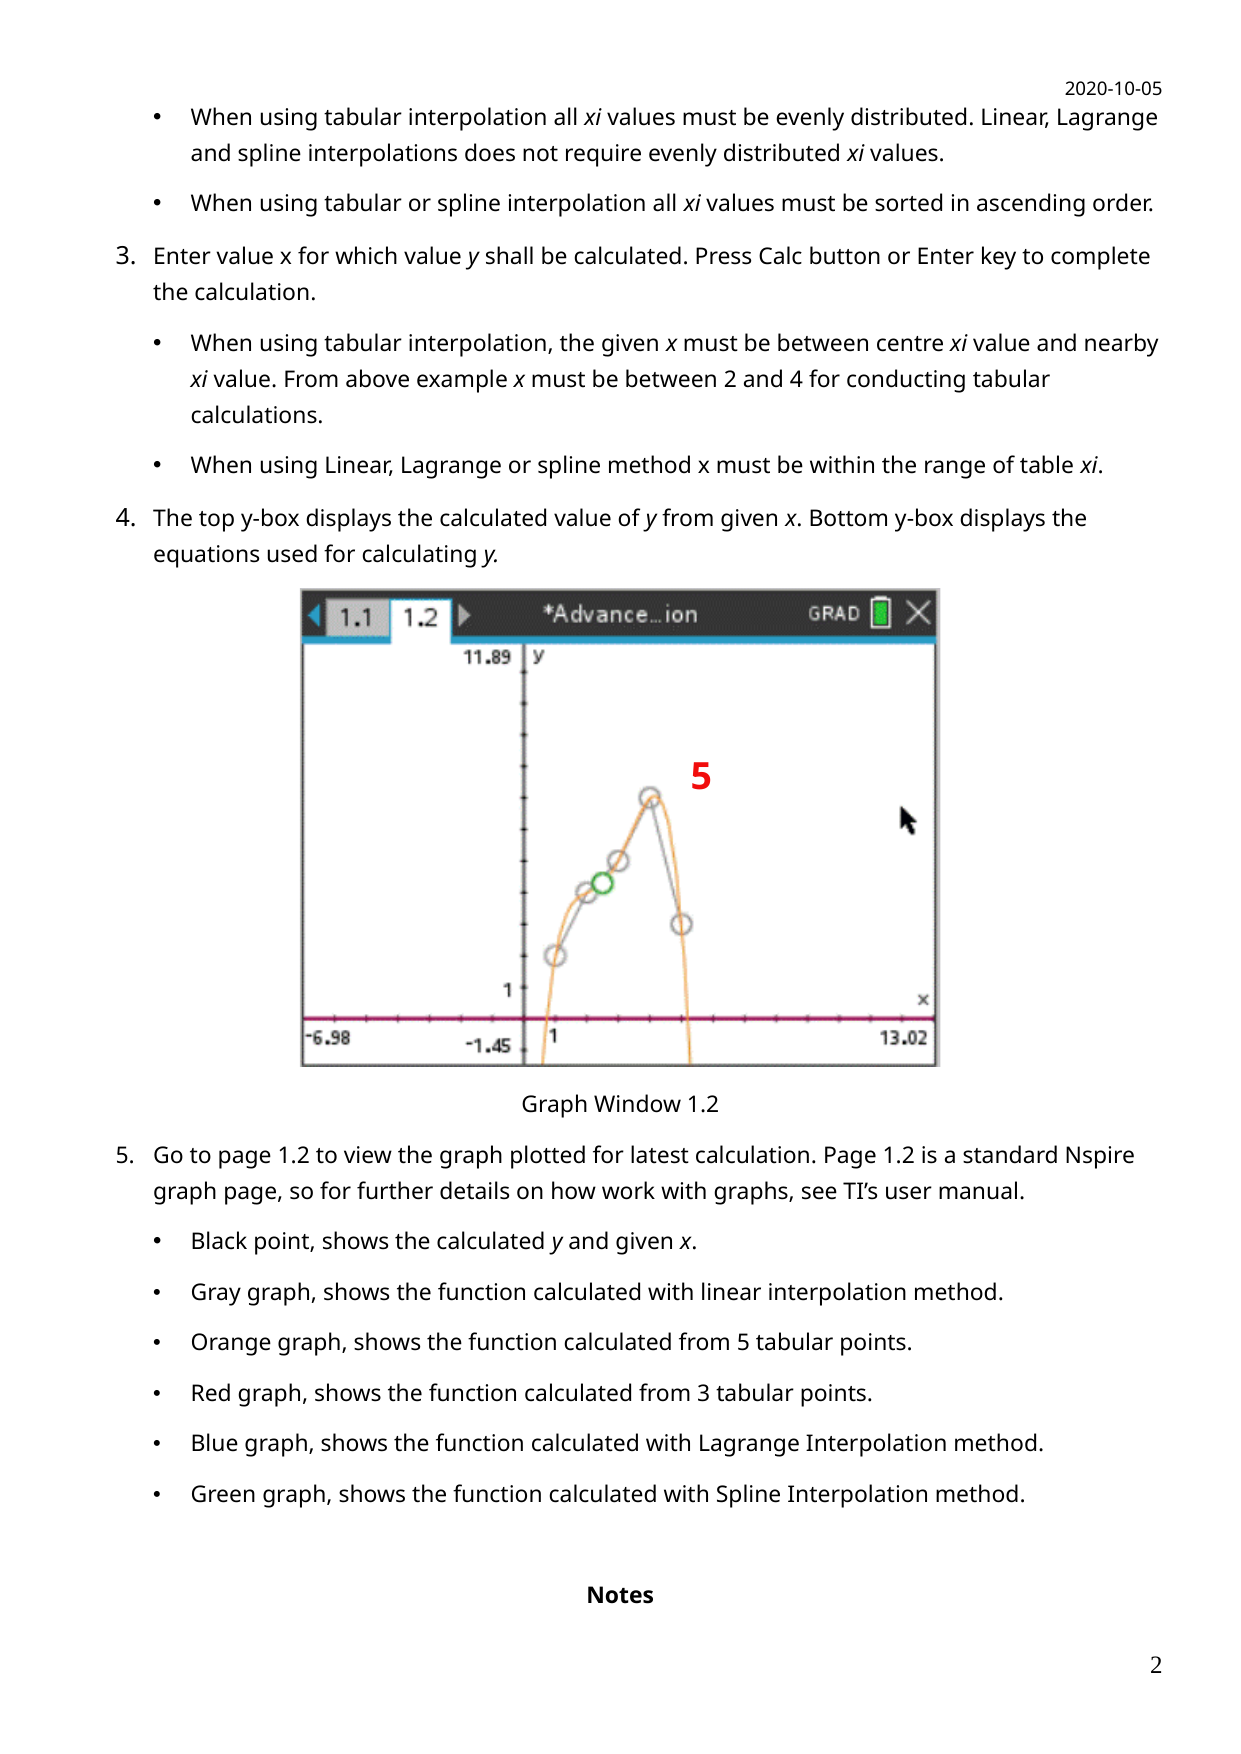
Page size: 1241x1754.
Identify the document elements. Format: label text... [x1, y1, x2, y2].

list Orange graph, shows the function calculated from 5 tabular points. [153, 1326, 1162, 1358]
text Notes [78, 1579, 1162, 1610]
text Graph Window 1.2 [78, 1088, 1162, 1119]
list Go to page 1.2 to view the graph plotted for latest calculation. Page 1.2 is a standard Nspire graph page, so for further details on how work with graphs, see TI’s user manual. [115, 1139, 1162, 1206]
list Gray graph, shows the function calculated with linear interpolation method. [153, 1276, 1162, 1307]
list Blue graph, shows the function calculated with Lagrange Interpolation method. [153, 1427, 1162, 1459]
list Enter value x for which value y shall be calculated. Press Calc button or Enter key to complete the calculation. [115, 237, 1162, 307]
list When using tabular interpolation all xi values must be evenly distributed. Linear, Lagrange and spline interpolations does not require evenly distributed xi values. [153, 101, 1162, 168]
list Green graph, shows the function calculated with Spline Interpolation method. [153, 1478, 1162, 1509]
text 5 [690, 749, 737, 800]
list When using tabular or spline interpolation all xi values must be sorted in ascending order. [153, 187, 1162, 218]
list When using tabular interpolation, the given x must be between centre xi value and nearby xi value. From above example x must be between 2 and 4 for conducting tabular calculations. [153, 327, 1162, 430]
list Black point, shows the calculated y and given x. [153, 1225, 1162, 1257]
list The top y-box displays the calculated value of y from given x. Bottom y-box displays the equations used for calculating y. [115, 500, 1162, 570]
list When using Linear, Lagrange or spline method x must be within the range of table xi. [153, 449, 1162, 480]
list Red graph, shows the function calculated from 3 tabular points. [153, 1377, 1162, 1408]
